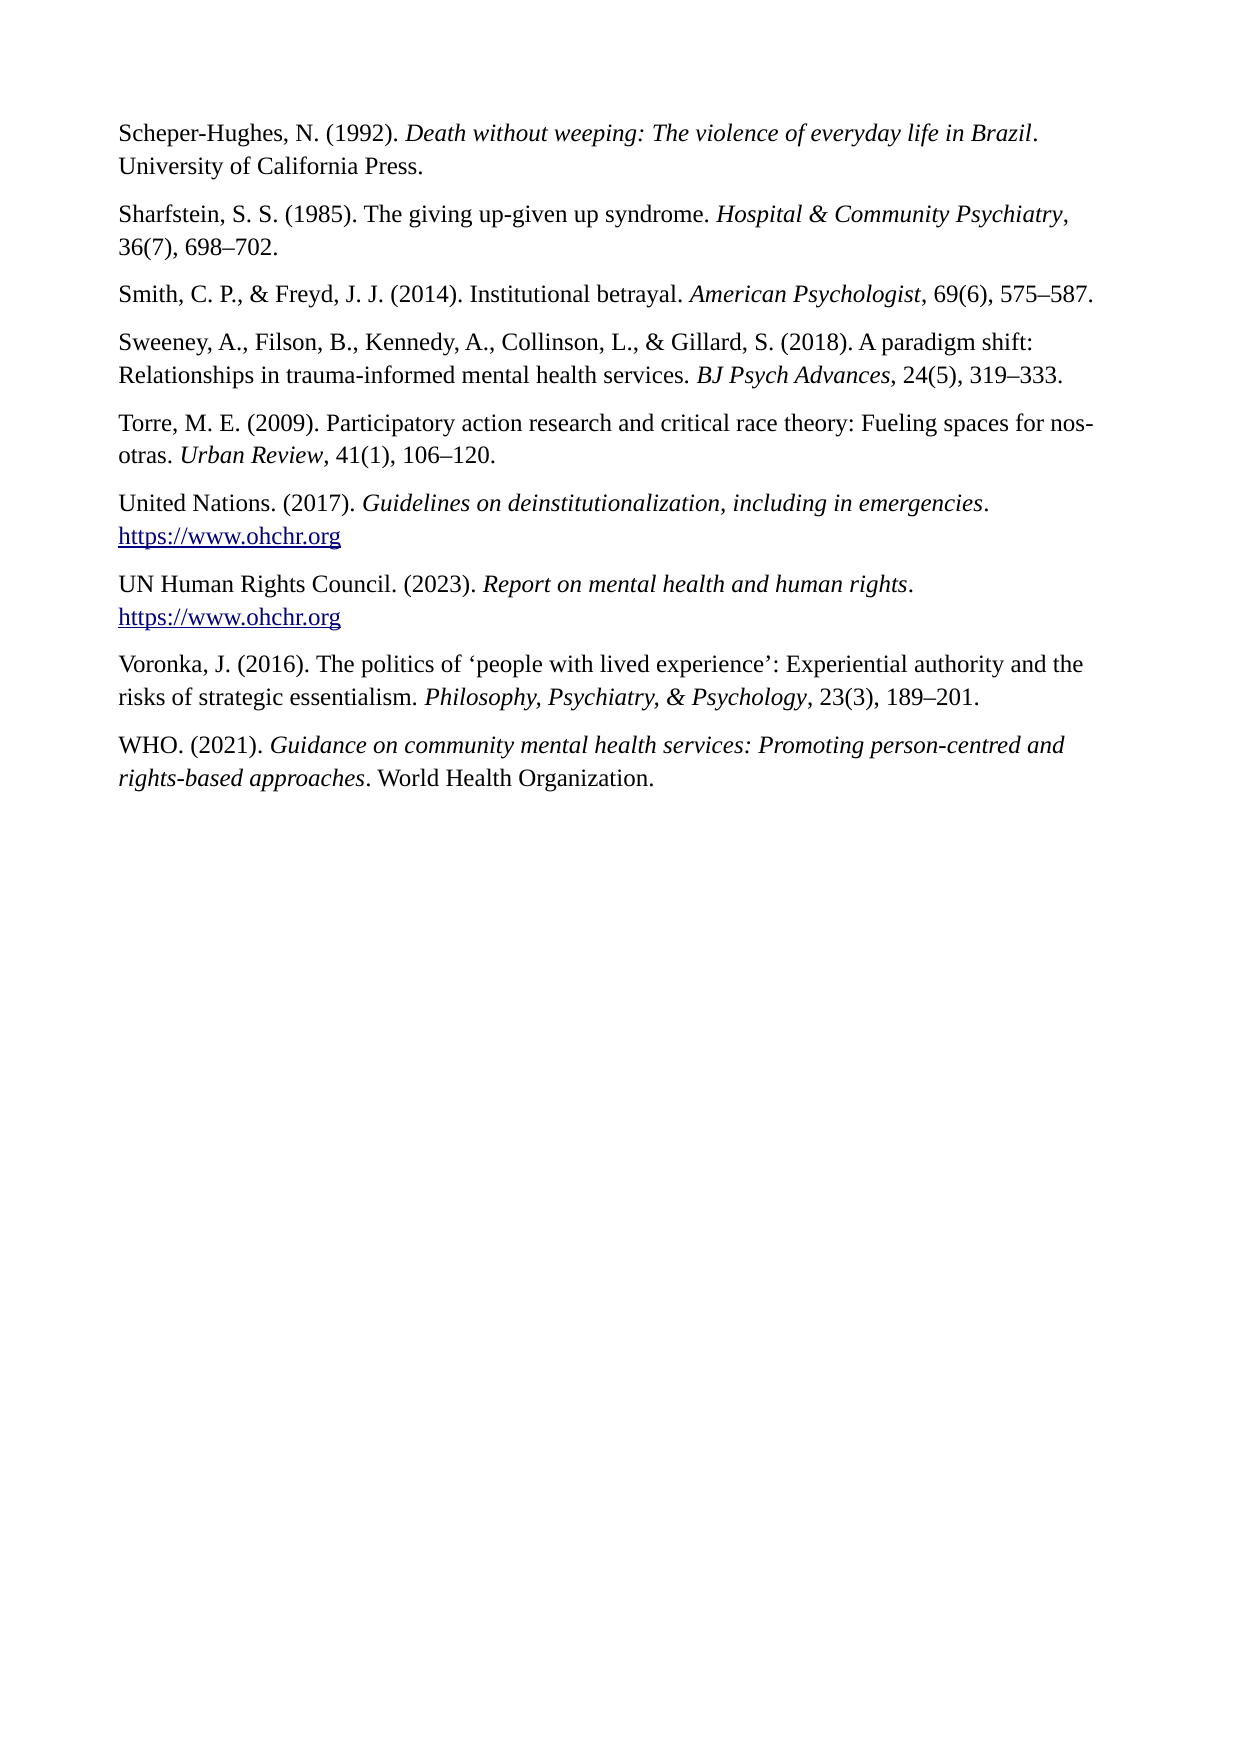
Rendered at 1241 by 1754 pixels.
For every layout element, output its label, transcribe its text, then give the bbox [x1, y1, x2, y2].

text WHO. (2021). Guidance on community mental health services: Promoting person-centred and rights-based approaches. World Health Organization. [118, 730, 1122, 792]
text United Nations. (2017). Guidelines on deinstitutionalization, including in emergencies. https://www.ohchr.org [118, 488, 1122, 550]
text UN Human Rights Council. (2023). Report on mental health and human rights. https://www.ohchr.org [118, 569, 1122, 631]
text Voronka, J. (2016). The politics of ‘people with lived experience’: Experiential authority and the risks of strategic essentialism. Philosophy, Psychiatry, & Psychology, 23(3), 189–201. [118, 649, 1122, 711]
text Scheper-Hughes, N. (1992). Death without weeping: The violence of everyday life in Brazil. University of California Press. [118, 118, 1122, 180]
text Torre, M. E. (2009). Participatory action research and critical race theory: Fueling spaces for nos-otras. Urban Review, 41(1), 106–120. [118, 408, 1122, 469]
text Sweeney, A., Filson, B., Kennedy, A., Collinson, L., & Gillard, S. (2018). A paradigm shift: Relationships in trauma-informed mental health services. BJ Psych Advances, 24(5), 319–333. [118, 327, 1122, 389]
text Sharfstein, S. S. (1985). The giving up-given up syndrome. Hospital & Community Psychiatry, 36(7), 698–702. [118, 199, 1122, 261]
text Smith, C. P., & Freyd, J. J. (2014). Institutional betrayal. American Psychologist, 69(6), 575–587. [118, 279, 1122, 308]
